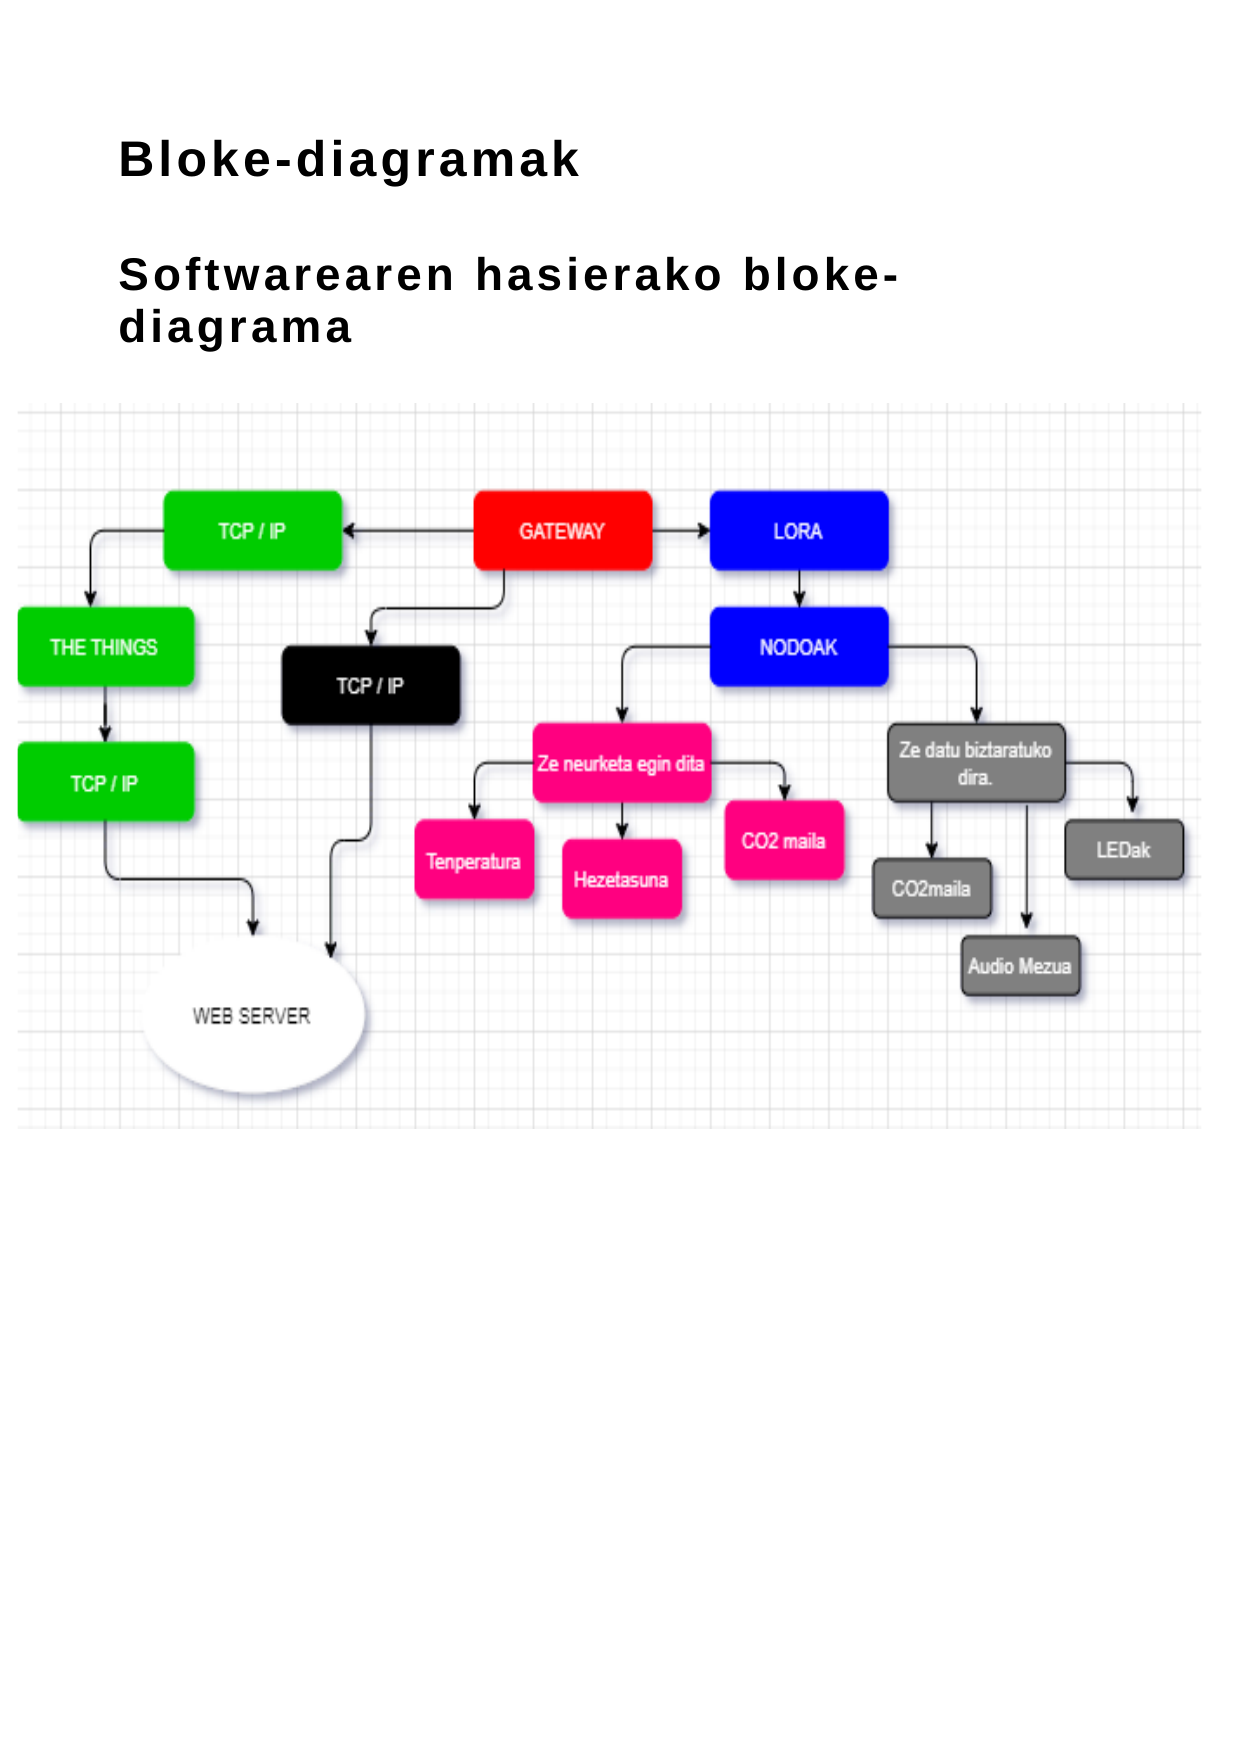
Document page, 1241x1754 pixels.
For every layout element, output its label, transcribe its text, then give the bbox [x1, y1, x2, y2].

subtitle Bloke-diagramak [118, 130, 1122, 187]
picture [17, 403, 1202, 1129]
subtitle Softwarearen hasierako bloke-diagrama [118, 247, 1122, 352]
